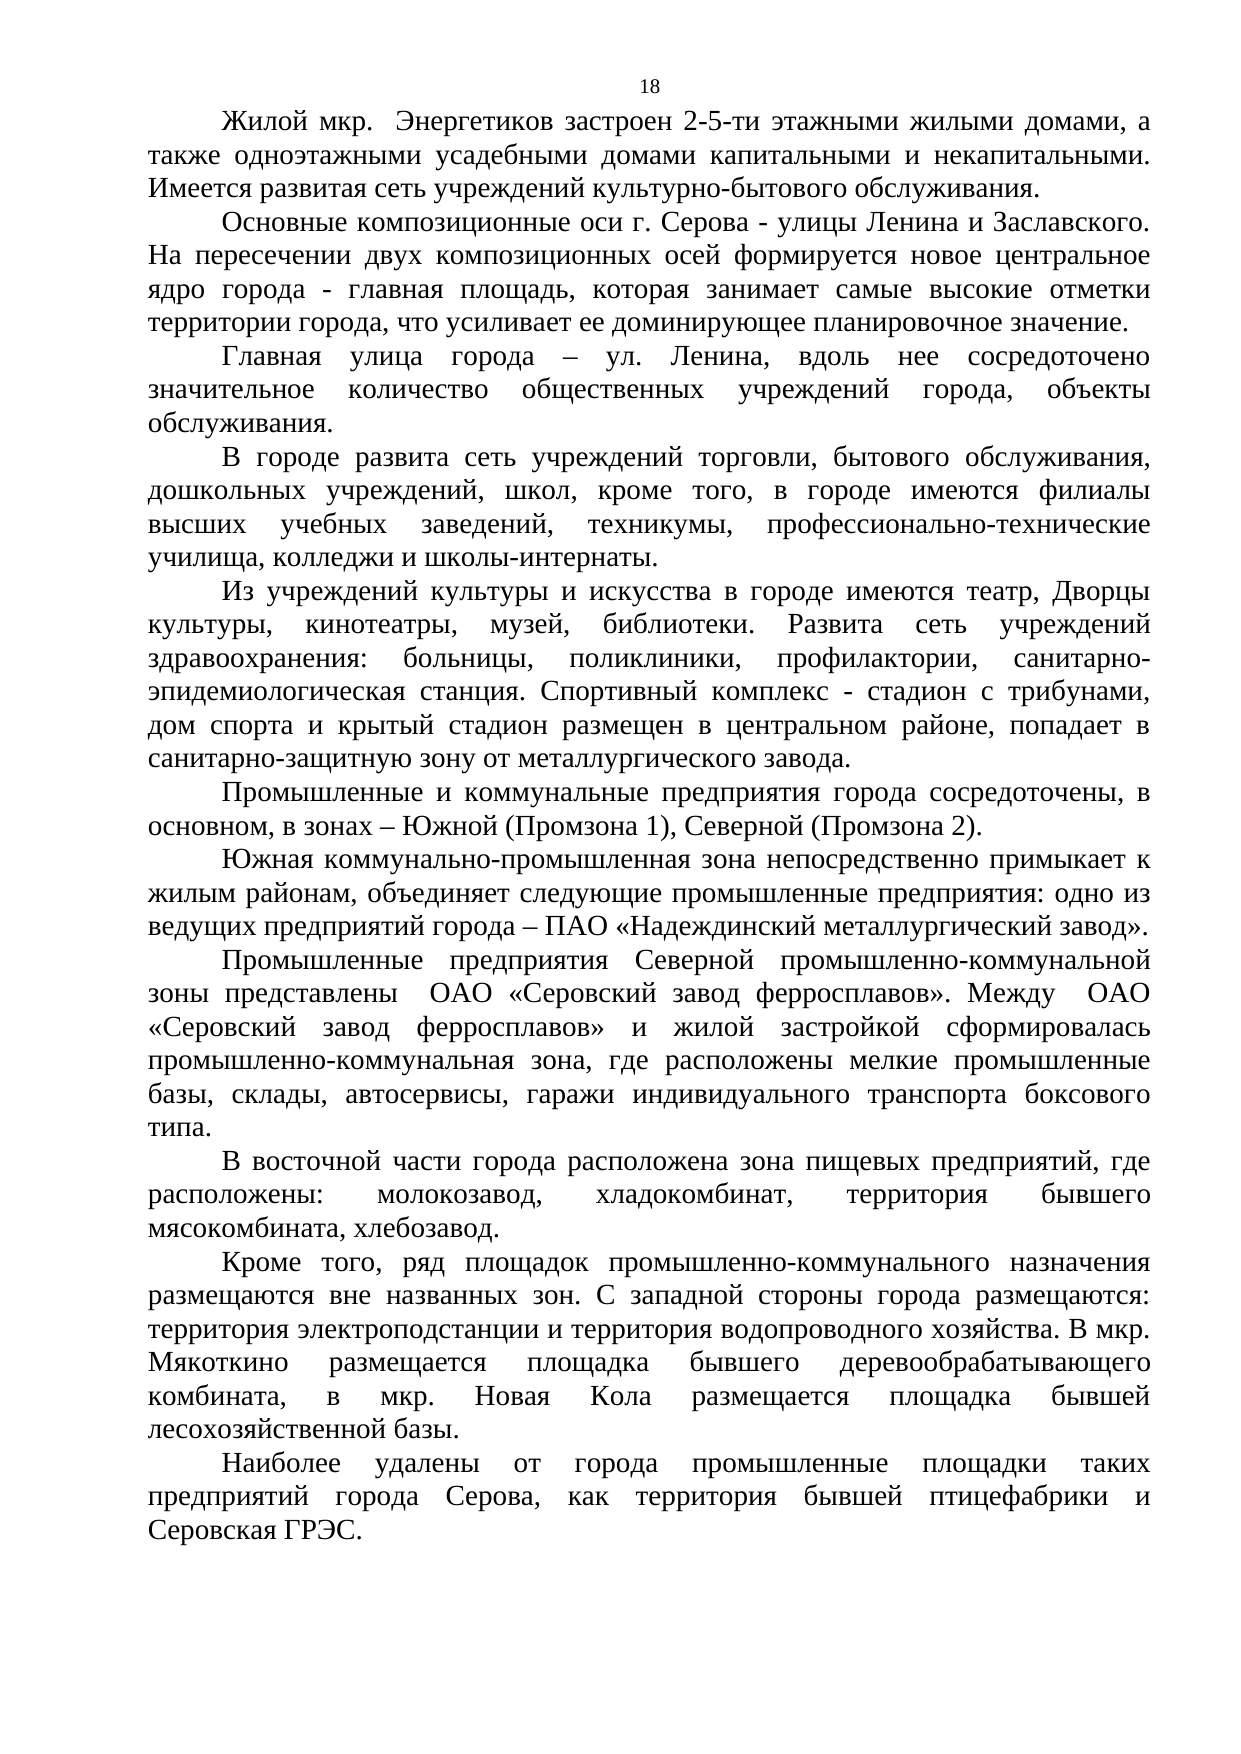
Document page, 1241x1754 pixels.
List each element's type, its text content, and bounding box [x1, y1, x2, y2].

text Промышленные и коммунальные предприятия города сосредоточены, в основном, в зонах – Южной (Промзона 1), Северной (Промзона 2). [148, 774, 1152, 841]
text Южная коммунально-промышленная зона непосредственно примыкает к жилым районам, объединяет следующие промышленные предприятия: одно из ведущих предприятий города – ПАО «Надеждинский металлургический завод». [148, 841, 1152, 942]
text Основные композиционные оси г. Серова - улицы Ленина и Заславского. На пересечении двух композиционных осей формируется новое центральное ядро города - главная площадь, которая занимает самые высокие отметки территории города, что усиливает ее доминирующее планировочное значение. [148, 204, 1152, 338]
text Промышленные предприятия Северной промышленно-коммунальной зоны представлены ОАО «Серовский завод ферросплавов». Между ОАО «Серовский завод ферросплавов» и жилой застройкой сформировалась промышленно-коммунальная зона, где расположены мелкие промышленные базы, склады, автосервисы, гаражи индивидуального транспорта боксового типа. [148, 942, 1152, 1143]
text Жилой мкр. Энергетиков застроен 2-5-ти этажными жилыми домами, а также одноэтажными усадебными домами капитальными и некапитальными. Имеется развитая сеть учреждений культурно-бытового обслуживания. [148, 103, 1152, 204]
text В восточной части города расположена зона пищевых предприятий, где расположены: молокозавод, хладокомбинат, территория бывшего мясокомбината, хлебозавод. [148, 1143, 1152, 1244]
text Наиболее удалены от города промышленные площадки таких предприятий города Серова, как территория бывшей птицефабрики и Серовская ГРЭС. [148, 1445, 1152, 1546]
text Из учреждений культуры и искусства в городе имеются театр, Дворцы культуры, кинотеатры, музей, библиотеки. Развита сеть учреждений здравоохранения: больницы, поликлиники, профилактории, санитарно-эпидемиологическая станция. Спортивный комплекс - стадион с трибунами, дом спорта и крытый стадион размещен в центральном районе, попадает в санитарно-защитную зону от металлургического завода. [148, 573, 1152, 774]
text Главная улица города – ул. Ленина, вдоль нее сосредоточено значительное количество общественных учреждений города, объекты обслуживания. [148, 338, 1152, 439]
text В городе развита сеть учреждений торговли, бытового обслуживания, дошкольных учреждений, школ, кроме того, в городе имеются филиалы высших учебных заведений, техникумы, профессионально-технические училища, колледжи и школы-интернаты. [148, 439, 1152, 573]
text Кроме того, ряд площадок промышленно-коммунального назначения размещаются вне названных зон. С западной стороны города размещаются: территория электроподстанции и территория водопроводного хозяйства. В мкр. Мякоткино размещается площадка бывшего деревообрабатывающего комбината, в мкр. Новая Кола размещается площадка бывшей лесохозяйственной базы. [148, 1244, 1152, 1445]
